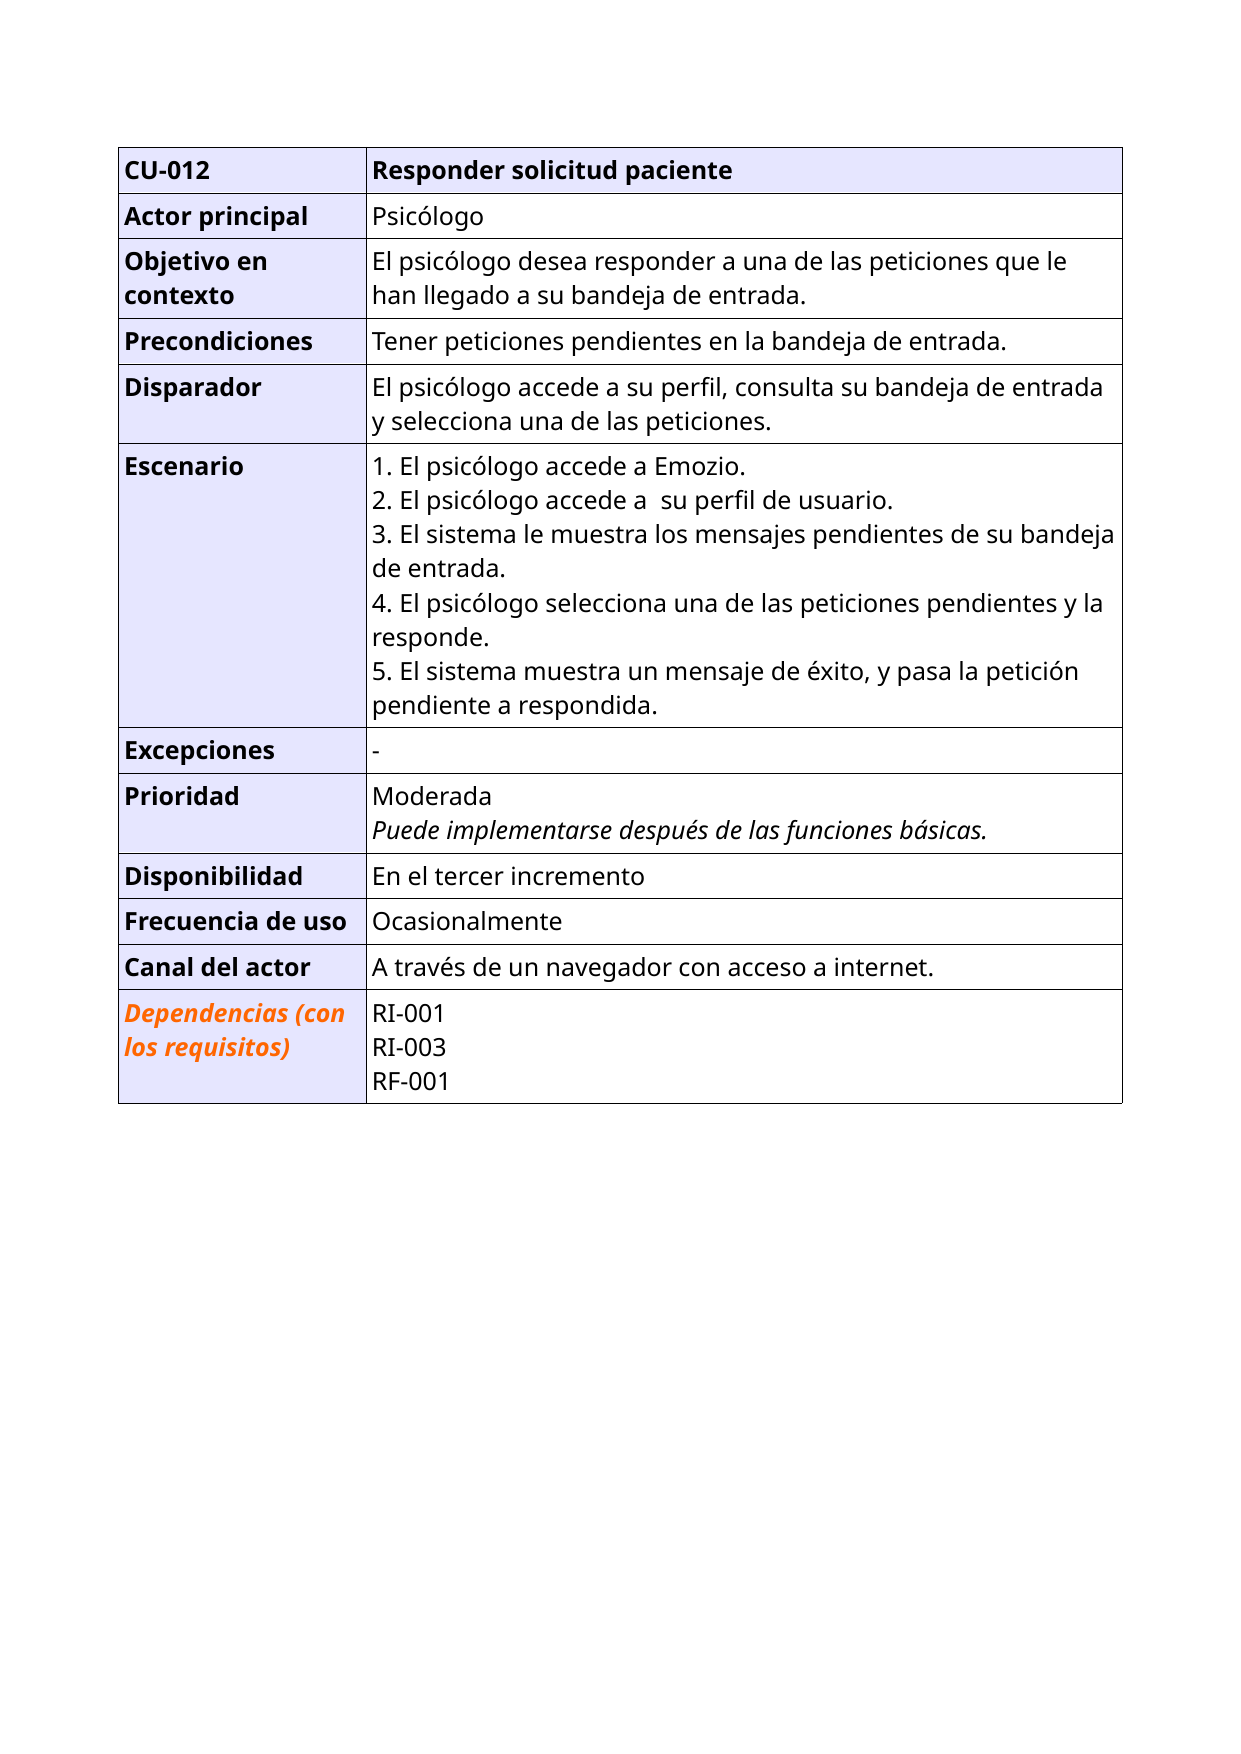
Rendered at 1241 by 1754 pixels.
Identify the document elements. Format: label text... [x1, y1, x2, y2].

table_cell RI-001 RI-003 RF-001 [367, 990, 1122, 1103]
table_cell Moderada Puede implementarse después de las funciones básicas. [367, 774, 1122, 852]
table_cell 1. El psicólogo accede a Emozio. 2. El psicólogo accede a su perfil de usuario. 3. El sistema le muestra los mensajes pendientes de su bandeja de entrada. 4. El psicólogo selecciona una de las peticiones pendientes y la responde. 5. El sistema muestra un mensaje de éxito, y pasa la petición pendiente a respondida. [367, 444, 1122, 727]
table_cell Prioridad [119, 774, 366, 852]
table_cell Escenario [119, 444, 366, 727]
table_cell A través de un navegador con acceso a internet. [367, 945, 1122, 989]
table_cell Excepciones [119, 728, 366, 773]
table_cell - [367, 728, 1122, 773]
table_cell Tener peticiones pendientes en la bandeja de entrada. [367, 319, 1122, 363]
table_cell Ocasionalmente [367, 899, 1122, 944]
table_cell Dependencias (con los requisitos) [119, 990, 366, 1103]
table_cell Canal del actor [119, 945, 366, 989]
table_cell El psicólogo desea responder a una de las peticiones que le han llegado a su bandeja de entrada. [367, 239, 1122, 318]
table_cell Actor principal [119, 194, 366, 238]
table_cell En el tercer incremento [367, 854, 1122, 898]
table_header Responder solicitud paciente [367, 148, 1122, 192]
table_cell Frecuencia de uso [119, 899, 366, 944]
table_cell Objetivo en contexto [119, 239, 366, 318]
table_cell Precondiciones [119, 319, 366, 363]
table_cell Psicólogo [367, 194, 1122, 238]
table_cell Disponibilidad [119, 854, 366, 898]
table_cell El psicólogo accede a su perfil, consulta su bandeja de entrada y selecciona una de las peticiones. [367, 365, 1122, 443]
table_header CU-012 [119, 148, 366, 192]
table_cell Disparador [119, 365, 366, 443]
